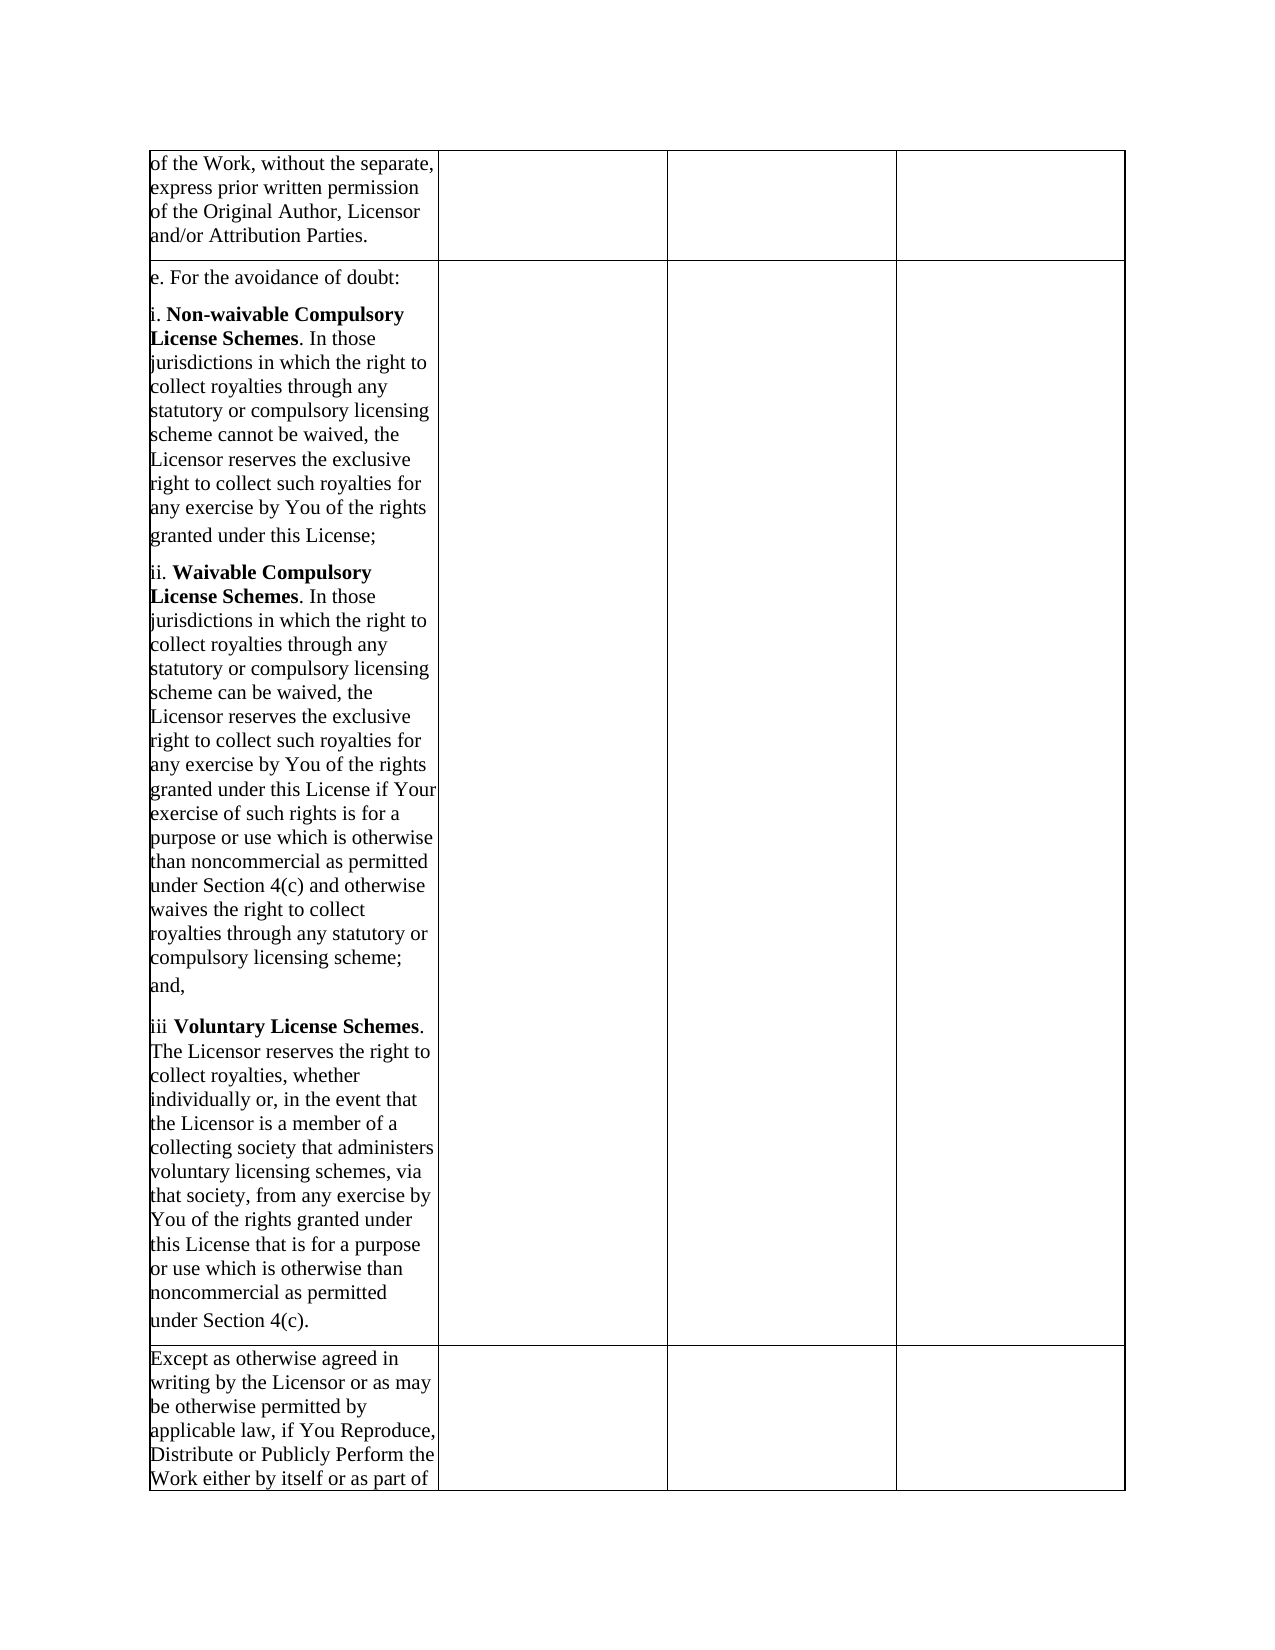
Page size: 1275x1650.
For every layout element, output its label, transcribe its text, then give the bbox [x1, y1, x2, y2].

table_cell [897, 1346, 1124, 1490]
table_cell [668, 1346, 896, 1490]
table_cell [439, 151, 667, 260]
table_cell of the Work, without the separate, express prior written permission of the Original Author, Licensor and/or Attribution Parties. [151, 151, 438, 260]
table_cell e. For the avoidance of doubt: i. Non-waivable Compulsory License Schemes. In those jurisdictions in which the right to collect royalties through any statutory or compulsory licensing scheme cannot be waived, the Licensor reserves the exclusive right to collect such royalties for any exercise by You of the rights granted under this License; ii. Waivable Compulsory License Schemes. In those jurisdictions in which the right to collect royalties through any statutory or compulsory licensing scheme can be waived, the Licensor reserves the exclusive right to collect such royalties for any exercise by You of the rights granted under this License if Your exercise of such rights is for a purpose or use which is otherwise than noncommercial as permitted under Section 4(c) and otherwise waives the right to collect royalties through any statutory or compulsory licensing scheme; and, iii Voluntary License Schemes. The Licensor reserves the right to collect royalties, whether individually or, in the event that the Licensor is a member of a collecting society that administers voluntary licensing schemes, via that society, from any exercise by You of the rights granted under this License that is for a purpose or use which is otherwise than noncommercial as permitted under Section 4(c). [151, 261, 438, 1345]
table_cell [897, 261, 1124, 1345]
table_cell [668, 151, 896, 260]
table_cell [439, 261, 667, 1345]
table_cell [668, 261, 896, 1345]
table_cell [897, 151, 1124, 260]
table_cell Except as otherwise agreed in writing by the Licensor or as may be otherwise permitted by applicable law, if You Reproduce, Distribute or Publicly Perform the Work either by itself or as part of [151, 1346, 438, 1490]
table_cell [439, 1346, 667, 1490]
